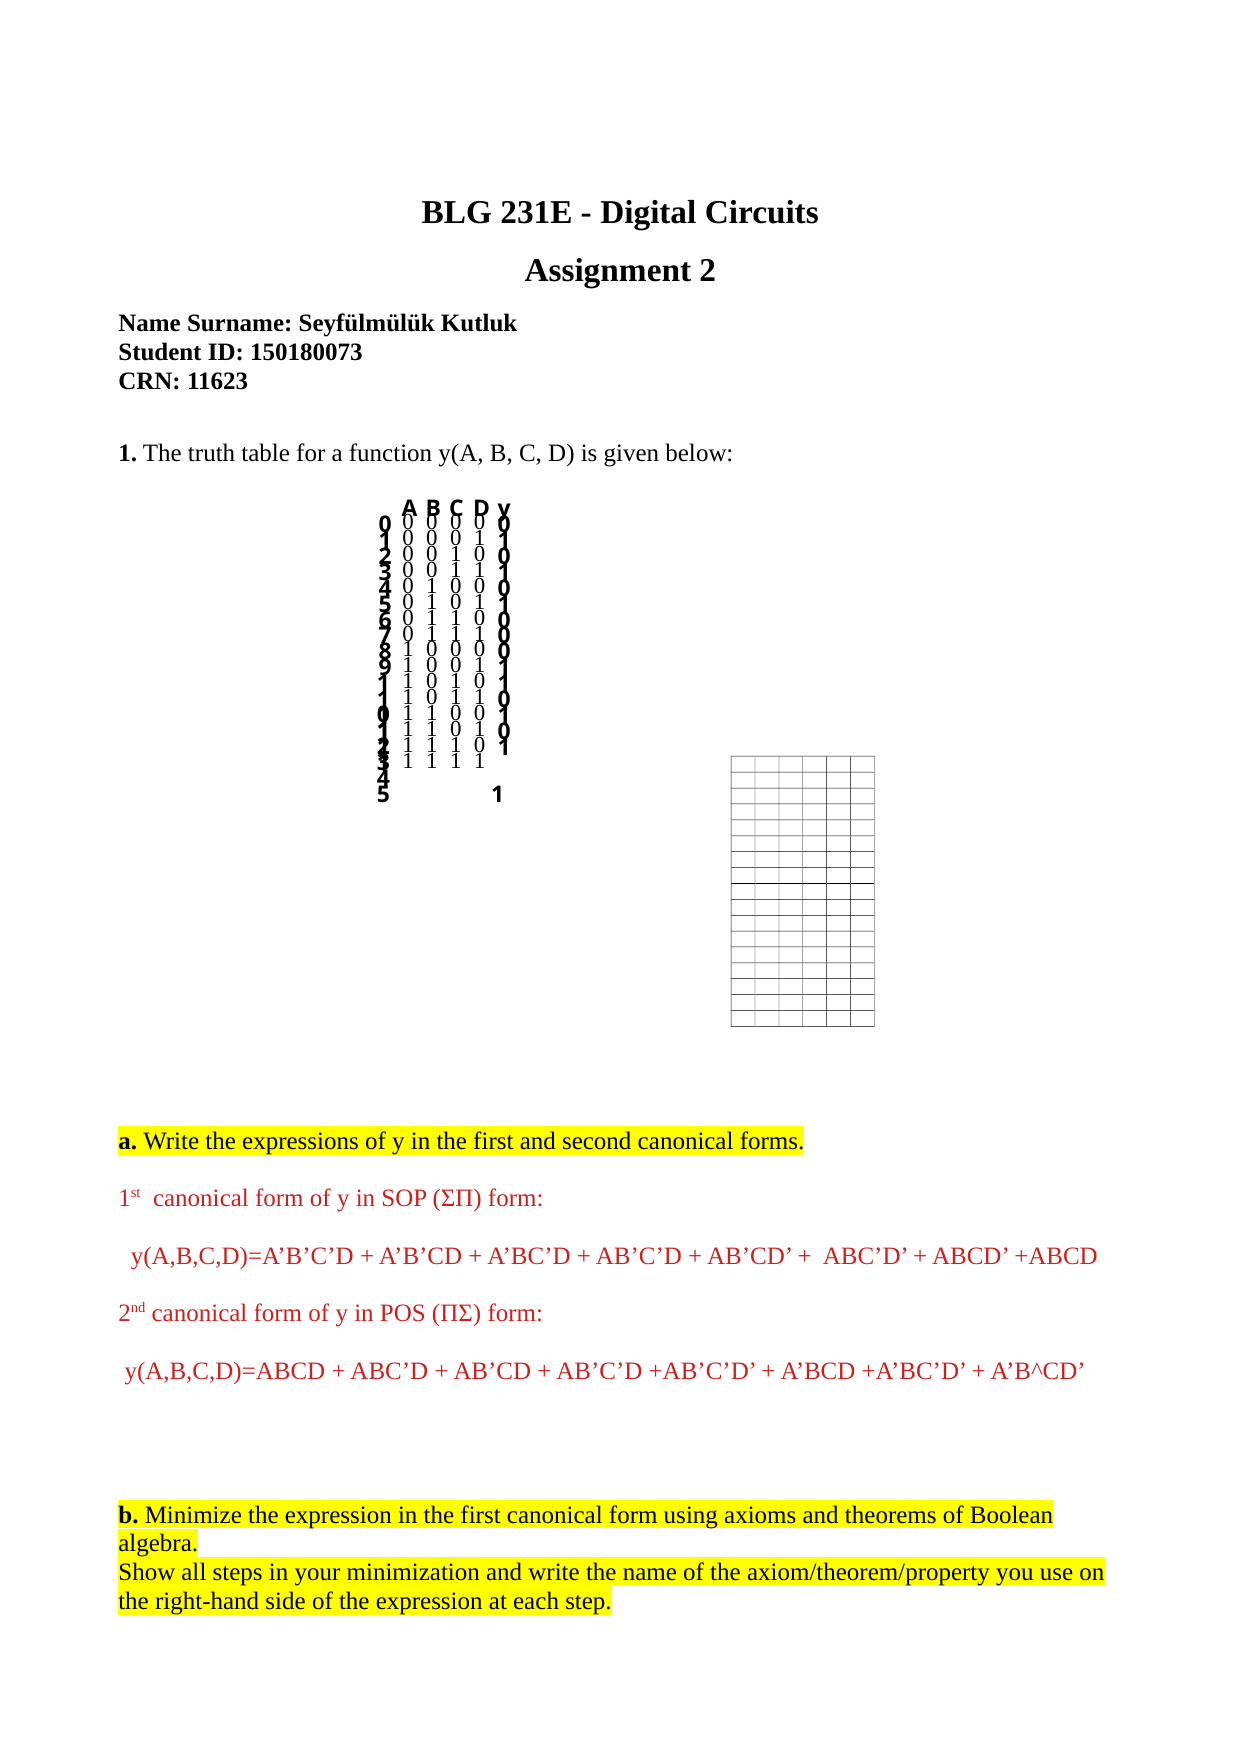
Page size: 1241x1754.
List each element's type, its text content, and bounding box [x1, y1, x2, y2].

text Name Surname: Seyfülmülük Kutluk [118, 308, 1122, 337]
text Show all steps in your minimization and write the name of the axiom/theorem/property you use on the right-hand side of the expression at each step. [118, 1557, 1122, 1615]
text 1. The truth table for a function y(A, B, C, D) is given below: [118, 444, 1122, 465]
text b. Minimize the expression in the first canonical form using axioms and theorems of Boolean algebra. [118, 1500, 1122, 1557]
text 2nd canonical form of y in POS (ΠΣ) form: [118, 1298, 1122, 1327]
text y(A,B,C,D)=ABCD + ABC’D + AB’CD + AB’C’D +AB’C’D’ + A’BCD +A’BC’D’ + A’B^CD’ [118, 1356, 1122, 1385]
text Assignment 2 [118, 251, 1122, 289]
text BLG 231E - Digital Circuits [118, 193, 1122, 231]
text a. Write the expressions of y in the first and second canonical forms. [118, 1126, 1122, 1155]
text Student ID: 150180073 [118, 337, 1122, 366]
text CRN: 11623 [118, 366, 1122, 395]
text 1st canonical form of y in SOP (ΣΠ) form: [118, 1183, 1122, 1212]
text y(A,B,C,D)=A’B’C’D + A’B’CD + A’BC’D + AB’C’D + AB’CD’ + ABC’D’ + ABCD’ +ABCD [118, 1241, 1122, 1270]
